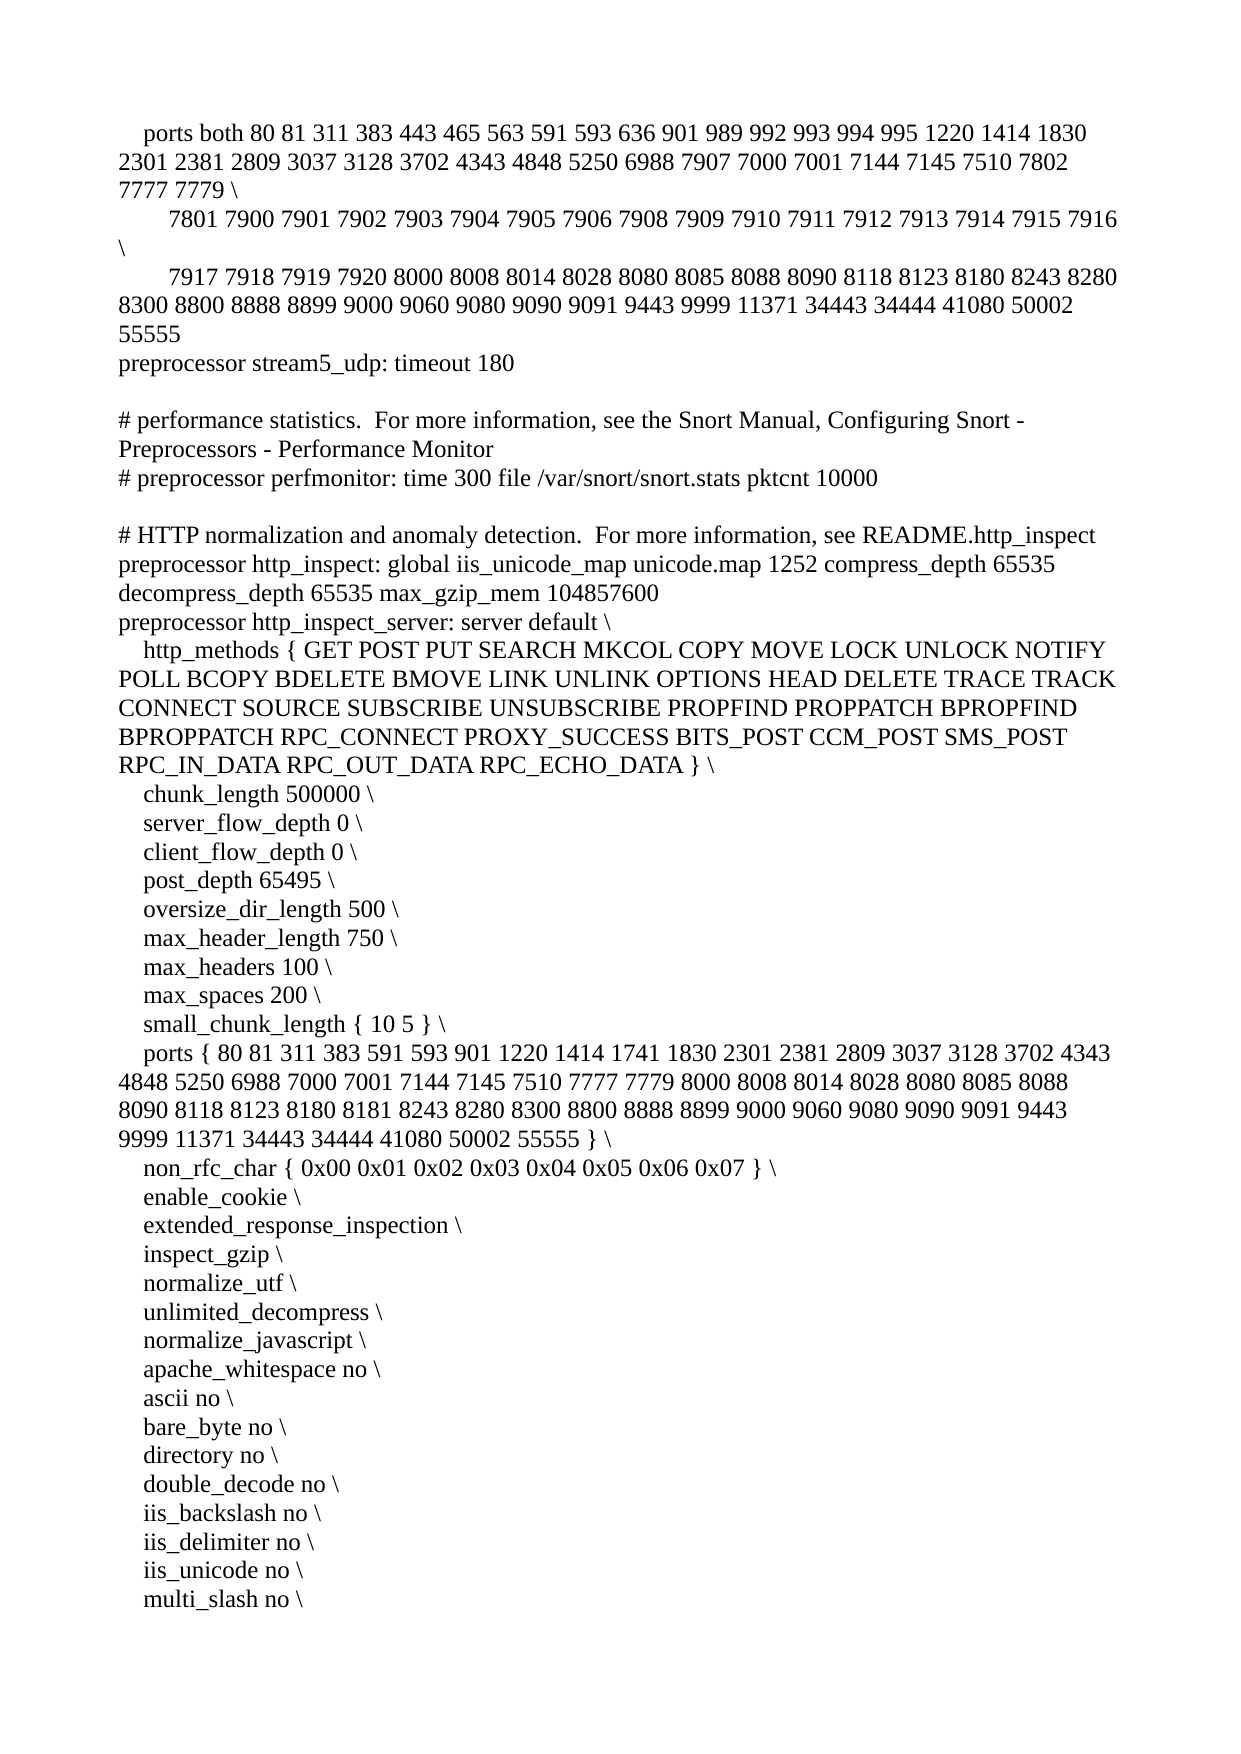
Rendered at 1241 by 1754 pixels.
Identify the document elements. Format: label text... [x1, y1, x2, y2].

text non_rfc_char { 0x00 0x01 0x02 0x03 0x04 0x05 0x06 0x07 } \ [118, 1153, 1122, 1182]
text enable_cookie \ [118, 1182, 1122, 1211]
text oversize_dir_length 500 \ [118, 894, 1122, 923]
text ports { 80 81 311 383 591 593 901 1220 1414 1741 1830 2301 2381 2809 3037 3128 3702 4343 4848 5250 6988 7000 7001 7144 7145 7510 7777 7779 8000 8008 8014 8028 8080 8085 8088 8090 8118 8123 8180 8181 8243 8280 8300 8800 8888 8899 9000 9060 9080 9090 9091 9443 9999 11371 34443 34444 41080 50002 55555 } \ [118, 1038, 1122, 1153]
text 7917 7918 7919 7920 8000 8008 8014 8028 8080 8085 8088 8090 8118 8123 8180 8243 8280 8300 8800 8888 8899 9000 9060 9080 9090 9091 9443 9999 11371 34443 34444 41080 50002 55555 [118, 262, 1122, 348]
text ascii no \ [118, 1383, 1122, 1412]
text client_flow_depth 0 \ [118, 837, 1122, 866]
text unlimited_decompress \ [118, 1297, 1122, 1326]
text iis_backslash no \ [118, 1498, 1122, 1527]
text preprocessor http_inspect: global iis_unicode_map unicode.map 1252 compress_depth 65535 decompress_depth 65535 max_gzip_mem 104857600 [118, 549, 1122, 607]
text max_header_length 750 \ [118, 923, 1122, 952]
text # HTTP normalization and anomaly detection. For more information, see README.http_inspect [118, 521, 1122, 549]
text max_headers 100 \ [118, 952, 1122, 981]
text apache_whitespace no \ [118, 1354, 1122, 1383]
text # performance statistics. For more information, see the Snort Manual, Configuring Snort - Preprocessors - Performance Monitor [118, 406, 1122, 463]
text normalize_utf \ [118, 1268, 1122, 1297]
text http_methods { GET POST PUT SEARCH MKCOL COPY MOVE LOCK UNLOCK NOTIFY POLL BCOPY BDELETE BMOVE LINK UNLINK OPTIONS HEAD DELETE TRACE TRACK CONNECT SOURCE SUBSCRIBE UNSUBSCRIBE PROPFIND PROPPATCH BPROPFIND BPROPPATCH RPC_CONNECT PROXY_SUCCESS BITS_POST CCM_POST SMS_POST RPC_IN_DATA RPC_OUT_DATA RPC_ECHO_DATA } \ [118, 636, 1122, 779]
text directory no \ [118, 1441, 1122, 1469]
text ports both 80 81 311 383 443 465 563 591 593 636 901 989 992 993 994 995 1220 1414 1830 2301 2381 2809 3037 3128 3702 4343 4848 5250 6988 7907 7000 7001 7144 7145 7510 7802 7777 7779 \ [118, 118, 1122, 204]
text preprocessor http_inspect_server: server default \ [118, 607, 1122, 636]
text max_spaces 200 \ [118, 981, 1122, 1009]
text preprocessor stream5_udp: timeout 180 [118, 348, 1122, 377]
text extended_response_inspection \ [118, 1211, 1122, 1239]
text # preprocessor perfmonitor: time 300 file /var/snort/snort.stats pktcnt 10000 [118, 463, 1122, 492]
text iis_delimiter no \ [118, 1527, 1122, 1556]
text server_flow_depth 0 \ [118, 808, 1122, 837]
text small_chunk_length { 10 5 } \ [118, 1009, 1122, 1038]
text double_decode no \ [118, 1469, 1122, 1498]
text inspect_gzip \ [118, 1239, 1122, 1268]
text chunk_length 500000 \ [118, 779, 1122, 808]
text normalize_javascript \ [118, 1326, 1122, 1354]
text bare_byte no \ [118, 1412, 1122, 1441]
text post_depth 65495 \ [118, 866, 1122, 894]
text 7801 7900 7901 7902 7903 7904 7905 7906 7908 7909 7910 7911 7912 7913 7914 7915 7916 \ [118, 204, 1122, 262]
text iis_unicode no \ [118, 1556, 1122, 1584]
text multi_slash no \ [118, 1584, 1122, 1613]
